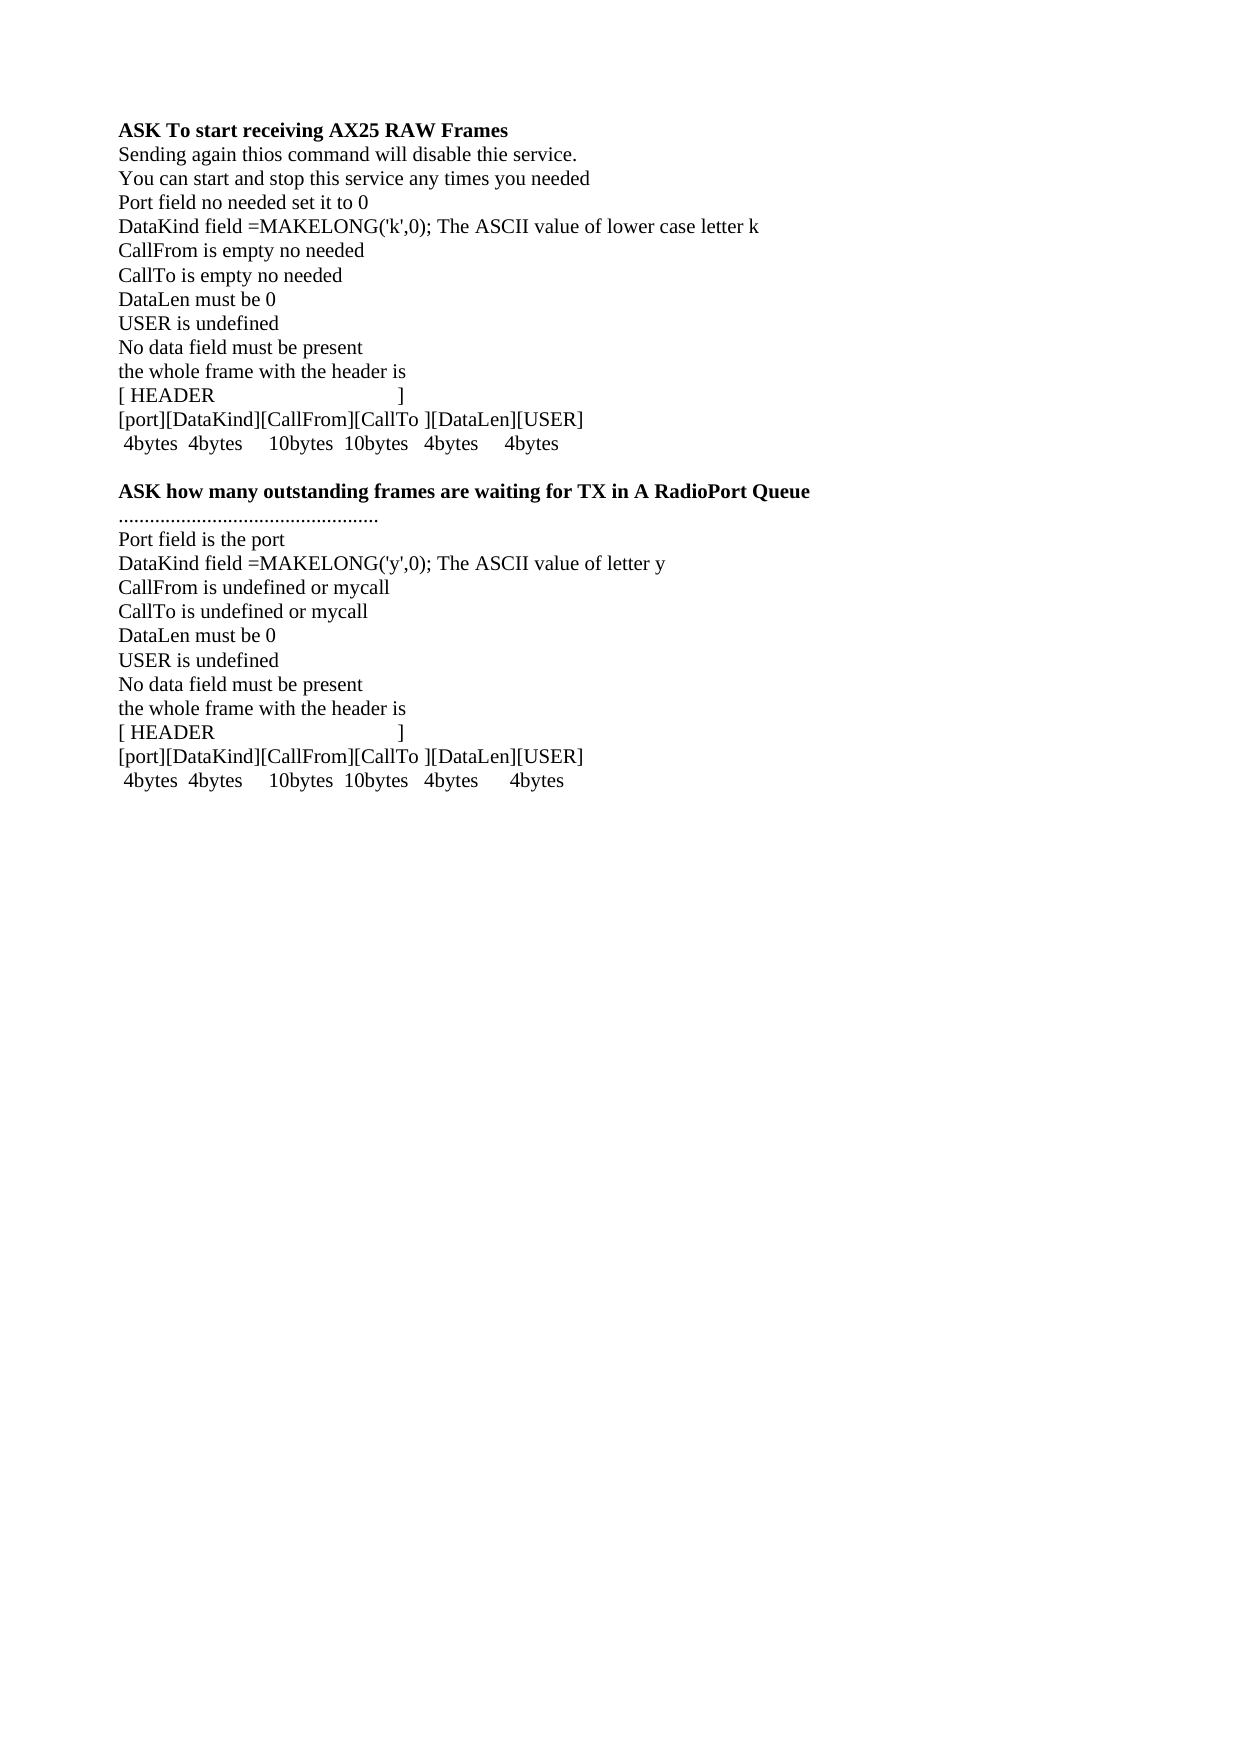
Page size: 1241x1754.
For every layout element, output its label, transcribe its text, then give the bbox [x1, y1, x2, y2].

text Sending again thios command will disable thie service. [118, 142, 1122, 166]
text [port][DataKind][CallFrom][CallTo ][DataLen][USER] [118, 407, 1122, 431]
text You can start and stop this service any times you needed [118, 166, 1122, 190]
text 4bytes 4bytes 10bytes 10bytes 4bytes 4bytes [118, 768, 1122, 792]
text [ HEADER ] [118, 383, 1122, 407]
text 4bytes 4bytes 10bytes 10bytes 4bytes 4bytes [118, 431, 1122, 455]
text the whole frame with the header is [118, 359, 1122, 383]
text USER is undefined [118, 647, 1122, 672]
text Port field no needed set it to 0 [118, 190, 1122, 214]
text No data field must be present [118, 672, 1122, 696]
text DataKind field =MAKELONG('k',0); The ASCII value of lower case letter k [118, 214, 1122, 238]
text CallTo is empty no needed [118, 262, 1122, 287]
text the whole frame with the header is [118, 696, 1122, 720]
text CallFrom is undefined or mycall [118, 575, 1122, 599]
text Port field is the port [118, 527, 1122, 551]
text .................................................. [118, 503, 1122, 527]
text [ HEADER ] [118, 720, 1122, 744]
text [port][DataKind][CallFrom][CallTo ][DataLen][USER] [118, 744, 1122, 768]
text DataLen must be 0 [118, 623, 1122, 647]
text DataLen must be 0 [118, 287, 1122, 311]
text CallTo is undefined or mycall [118, 599, 1122, 623]
text No data field must be present [118, 335, 1122, 359]
text CallFrom is empty no needed [118, 238, 1122, 262]
text ASK To start receiving AX25 RAW Frames [118, 118, 1122, 142]
text ASK how many outstanding frames are waiting for TX in A RadioPort Queue [118, 479, 1122, 503]
text DataKind field =MAKELONG('y',0); The ASCII value of letter y [118, 551, 1122, 575]
text USER is undefined [118, 311, 1122, 335]
